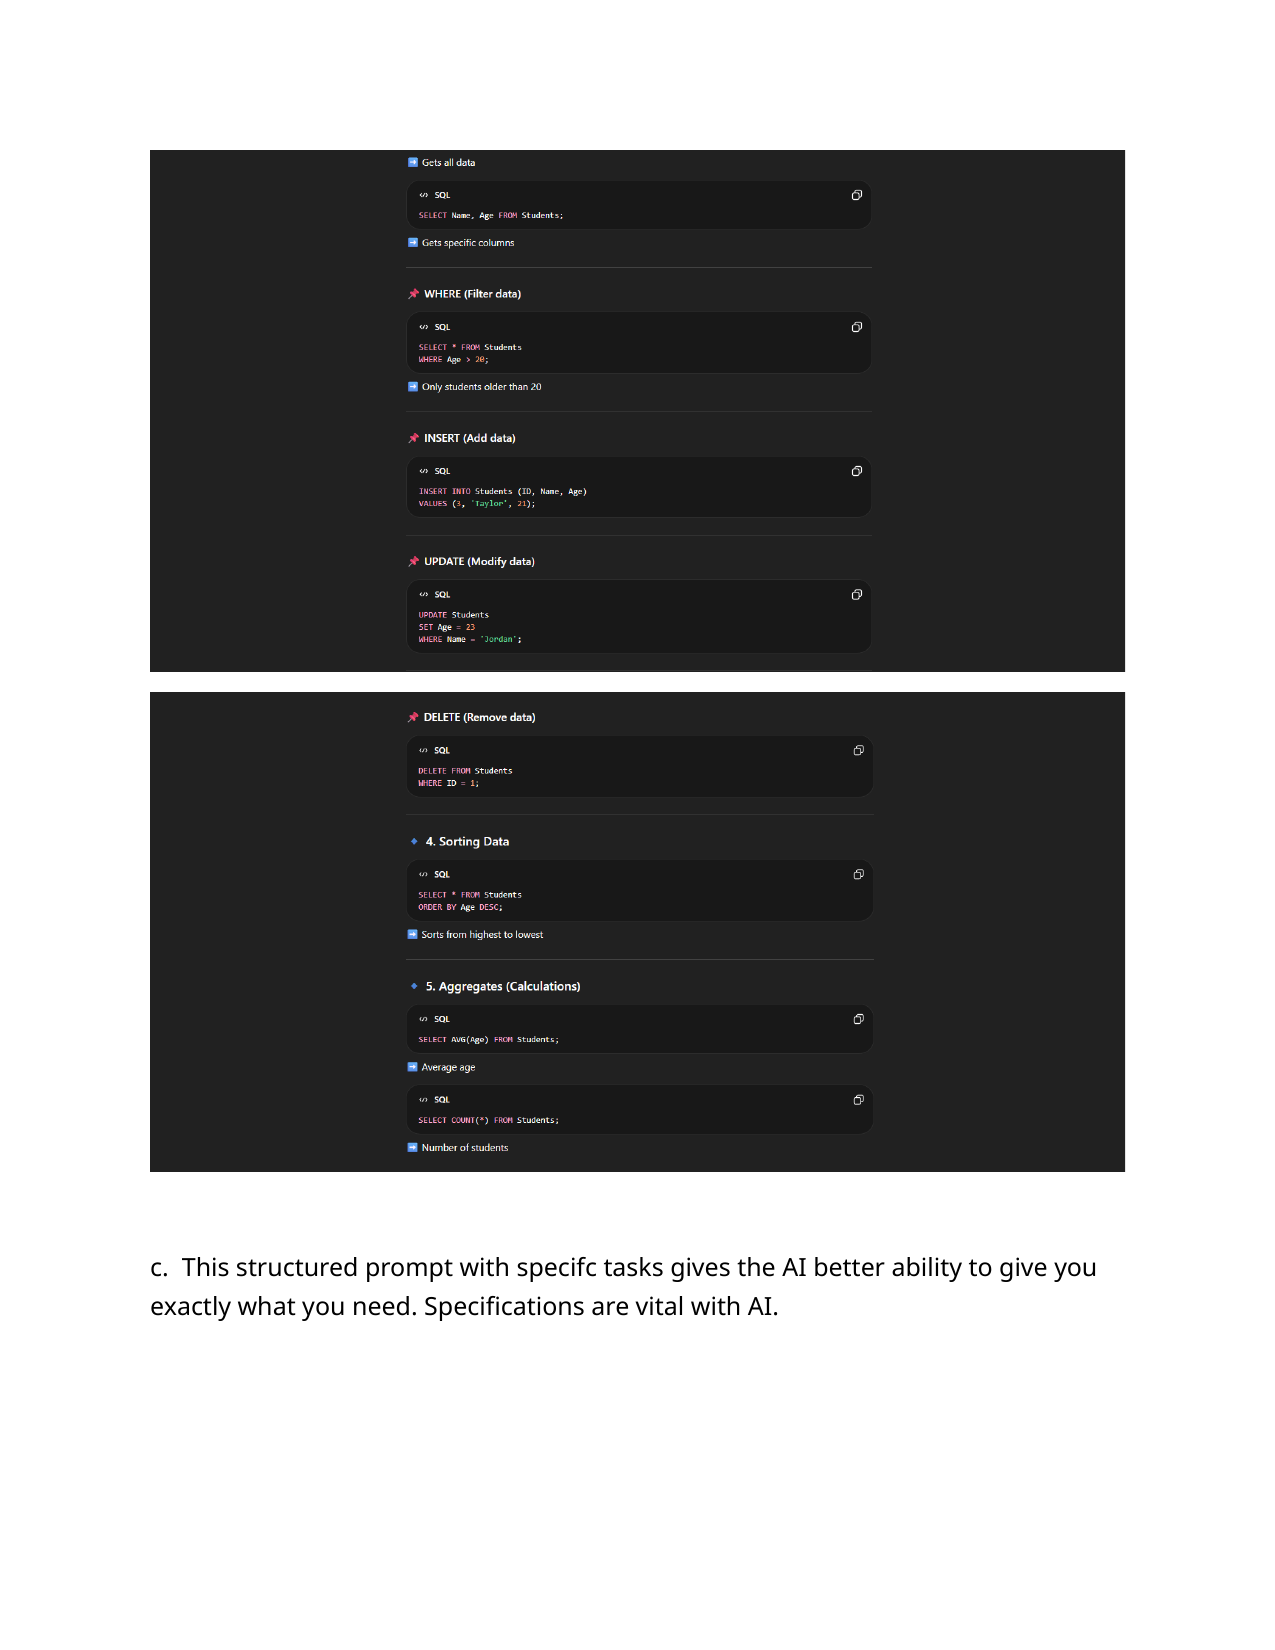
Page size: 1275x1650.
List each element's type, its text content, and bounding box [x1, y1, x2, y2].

text c. This structured prompt with specifc tasks gives the AI better ability to give you exactly what you need. Specifications are vital with AI. [150, 1249, 1125, 1322]
